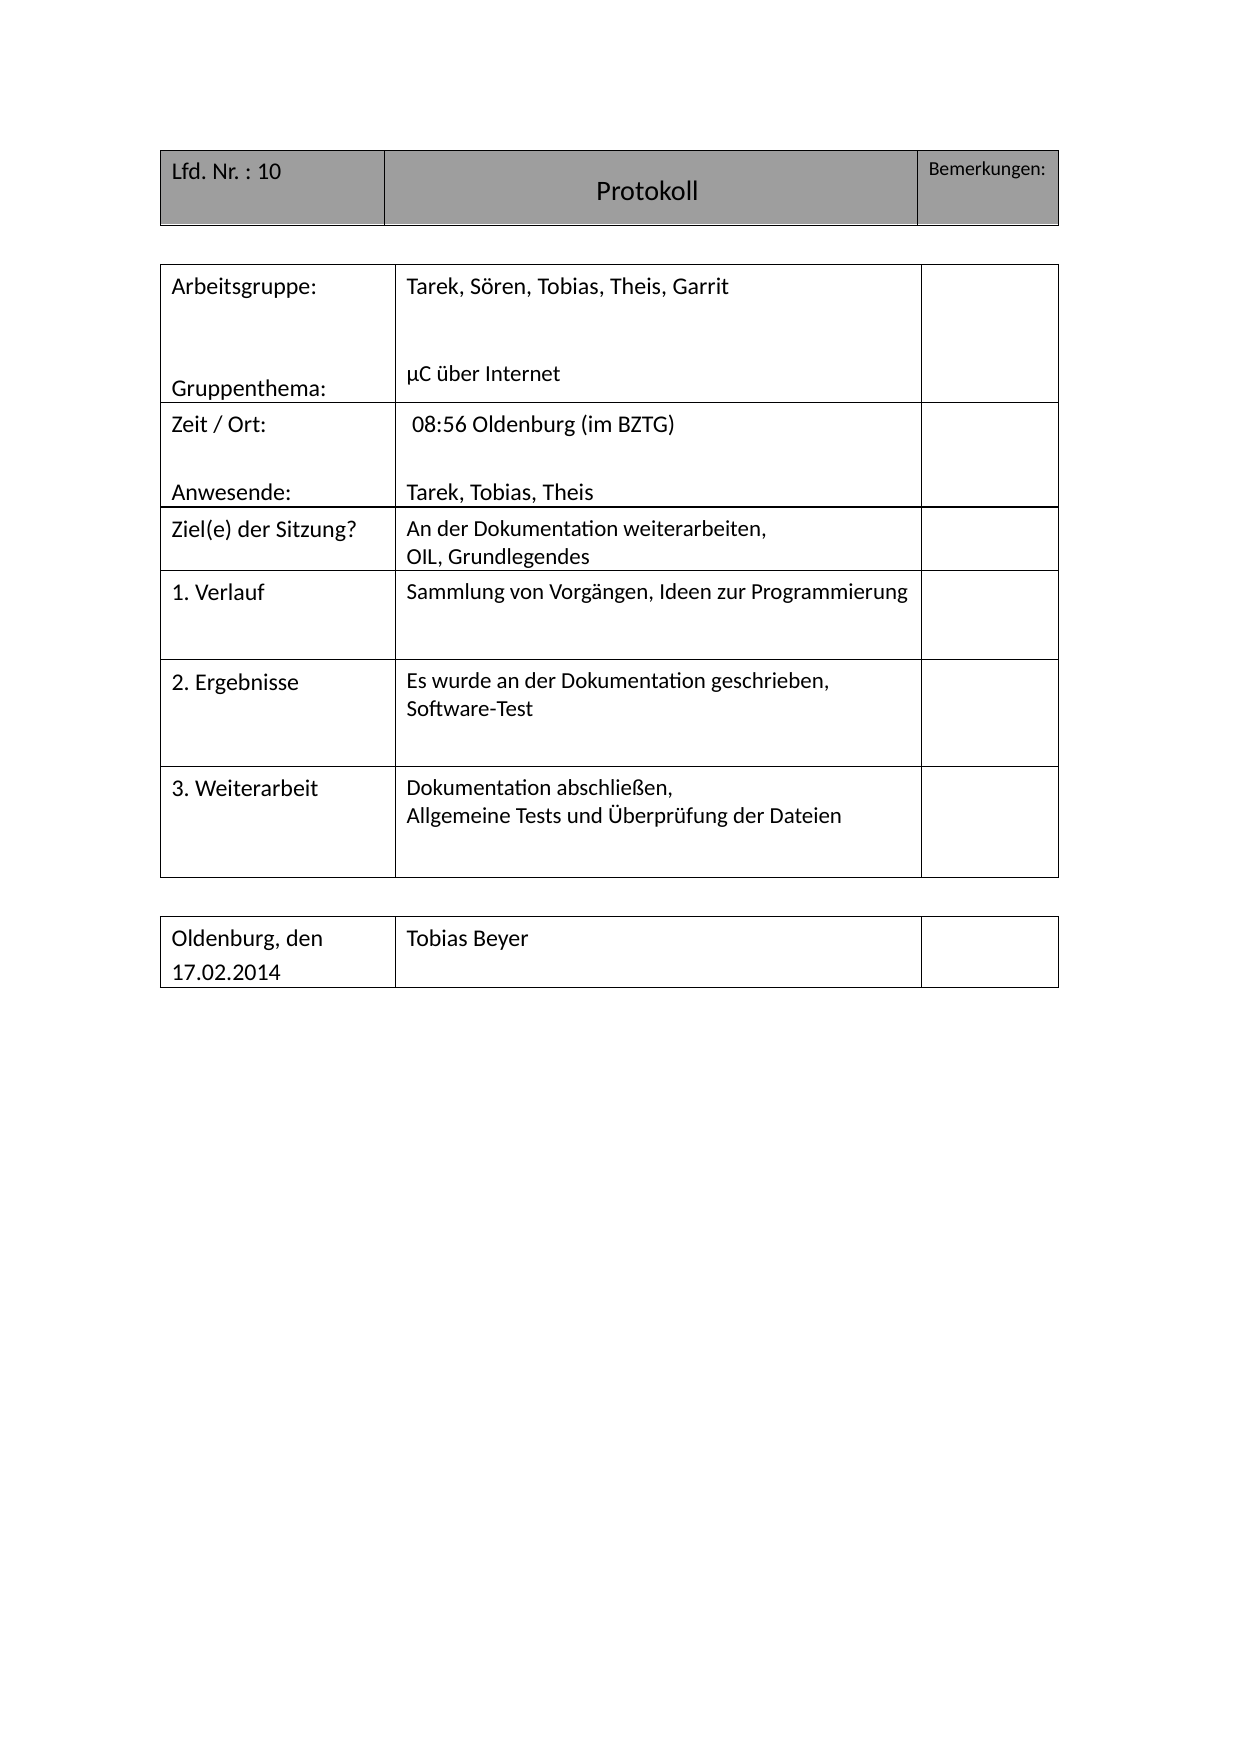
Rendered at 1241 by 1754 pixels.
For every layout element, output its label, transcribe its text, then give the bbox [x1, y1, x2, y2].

table_header [922, 265, 1058, 402]
table_cell 2. Ergebnisse [161, 660, 395, 766]
table_cell [922, 403, 1058, 506]
table_header [922, 917, 1058, 987]
table_header Arbeitsgruppe: Gruppenthema: [161, 265, 395, 402]
table_cell Es wurde an der Dokumentation geschrieben, Software-Test [396, 660, 921, 766]
table_header Oldenburg, den 17.02.2014 [161, 917, 395, 987]
table_cell [922, 508, 1058, 570]
table_header Tobias Beyer [396, 917, 921, 987]
table_cell 1. Verlauf [161, 571, 395, 659]
table_header Lfd. Nr. : 10 [161, 151, 384, 224]
table_cell Zeit / Ort: Anwesende: [161, 403, 395, 506]
table_header Tarek, Sören, Tobias, Theis, Garrit µC über Internet [396, 265, 921, 402]
table_cell Ziel(e) der Sitzung? [161, 508, 395, 570]
table_cell [922, 660, 1058, 766]
table_cell [922, 571, 1058, 659]
table_cell [922, 767, 1058, 877]
table_header Protokoll [385, 151, 917, 224]
table_cell 3. Weiterarbeit [161, 767, 395, 877]
table_header Bemerkungen: [918, 151, 1058, 224]
table_cell Sammlung von Vorgängen, Ideen zur Programmierung [396, 571, 921, 659]
table_cell An der Dokumentation weiterarbeiten, OIL, Grundlegendes [396, 508, 921, 570]
table_cell 08:56 Oldenburg (im BZTG) Tarek, Tobias, Theis [396, 403, 921, 506]
table_cell Dokumentation abschließen, Allgemeine Tests und Überprüfung der Dateien [396, 767, 921, 877]
